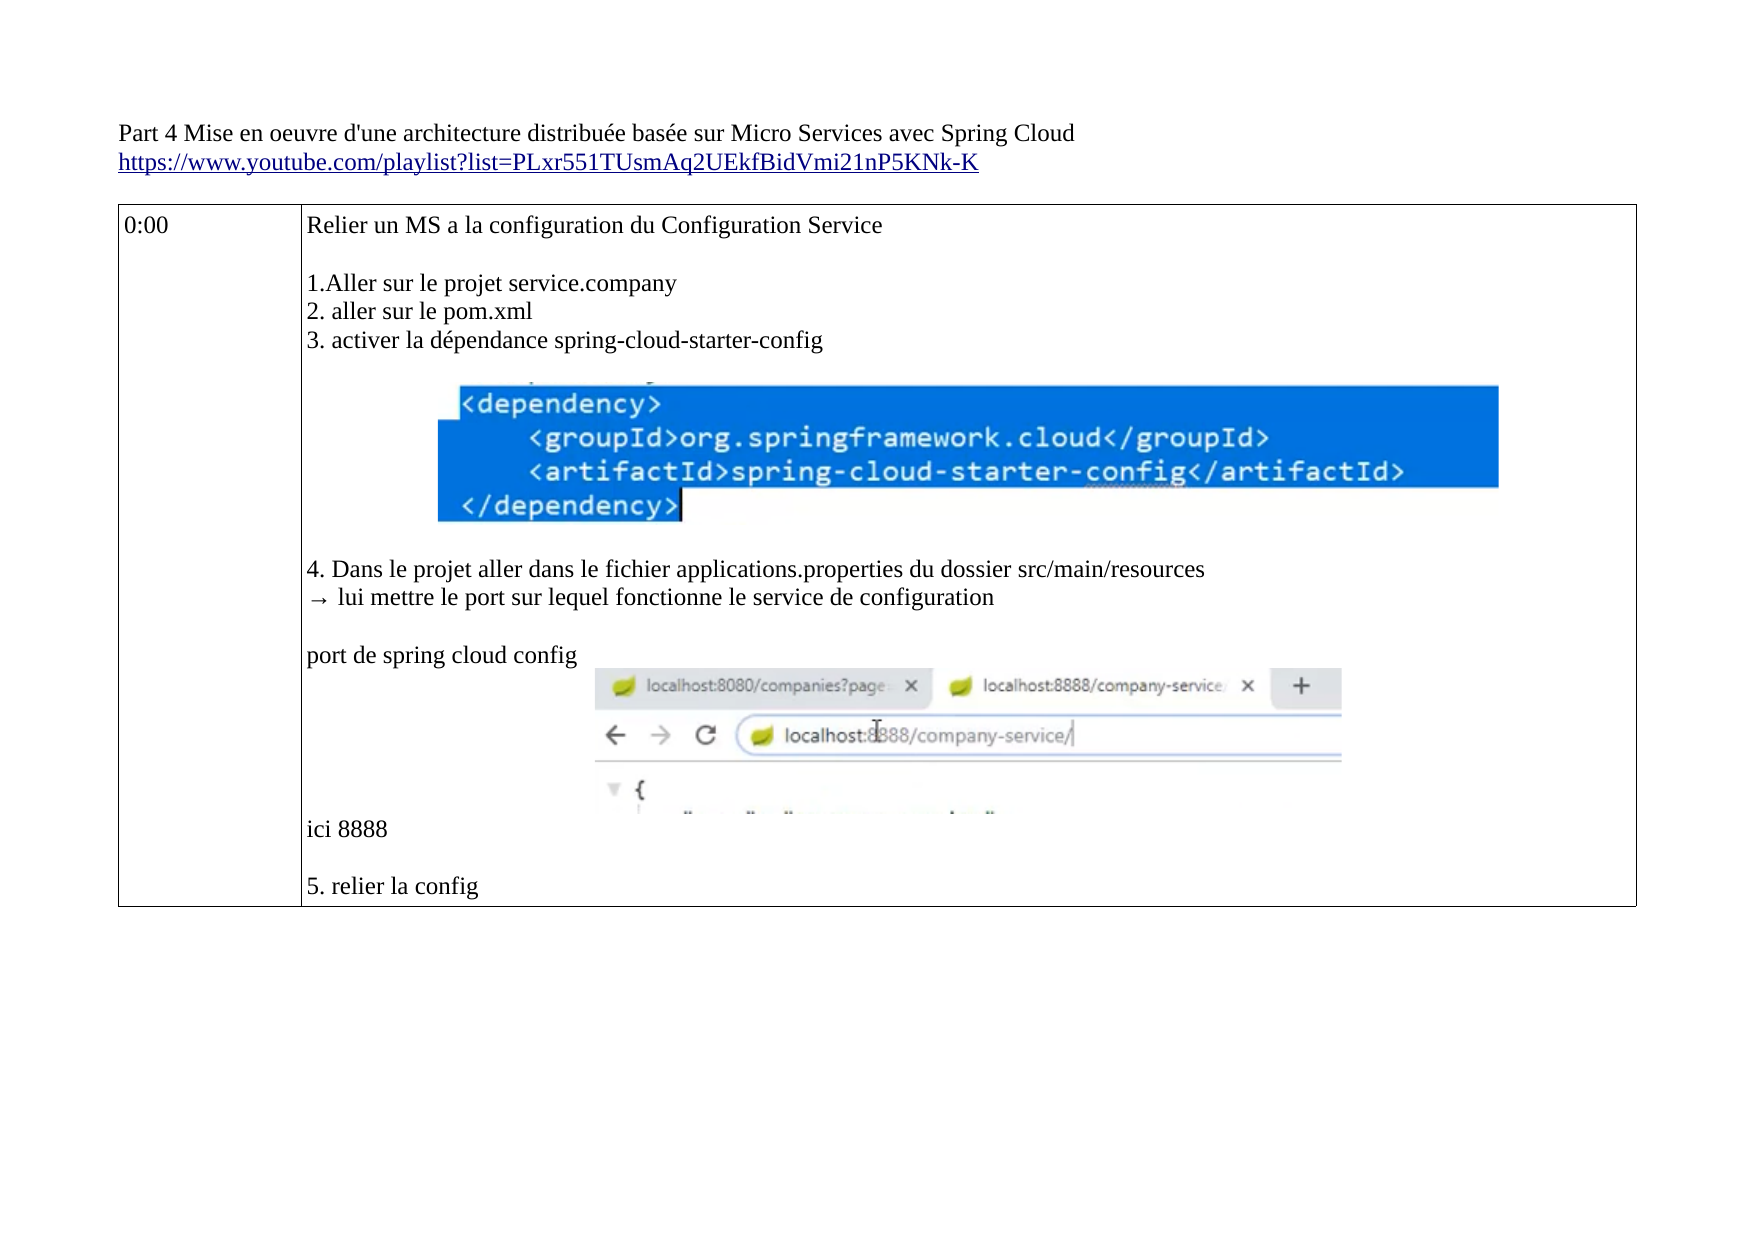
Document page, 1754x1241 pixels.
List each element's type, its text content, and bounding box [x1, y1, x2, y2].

picture [594, 668, 1342, 814]
text Part 4 Mise en oeuvre d'une architecture distribuée basée sur Micro Services avec Spring Cloud [118, 118, 1636, 147]
picture [437, 382, 1499, 525]
text https://www.youtube.com/playlist?list=PLxr551TUsmAq2UEkfBidVmi21nP5KNk-K [118, 147, 1636, 176]
table_header Relier un MS a la configuration du Configuration Service 1.Aller sur le projet service.company 2. aller sur le pom.xml 3. activer la dépendance spring-cloud-starter-config 4. Dans le projet aller dans le fichier applications.properties du dossier src/main/resources → lui mettre le port sur lequel fonctionne le service de configuration port de spring cloud config ici 8888 5. relier la config [302, 205, 1636, 906]
table_header 0:00 [119, 205, 301, 906]
